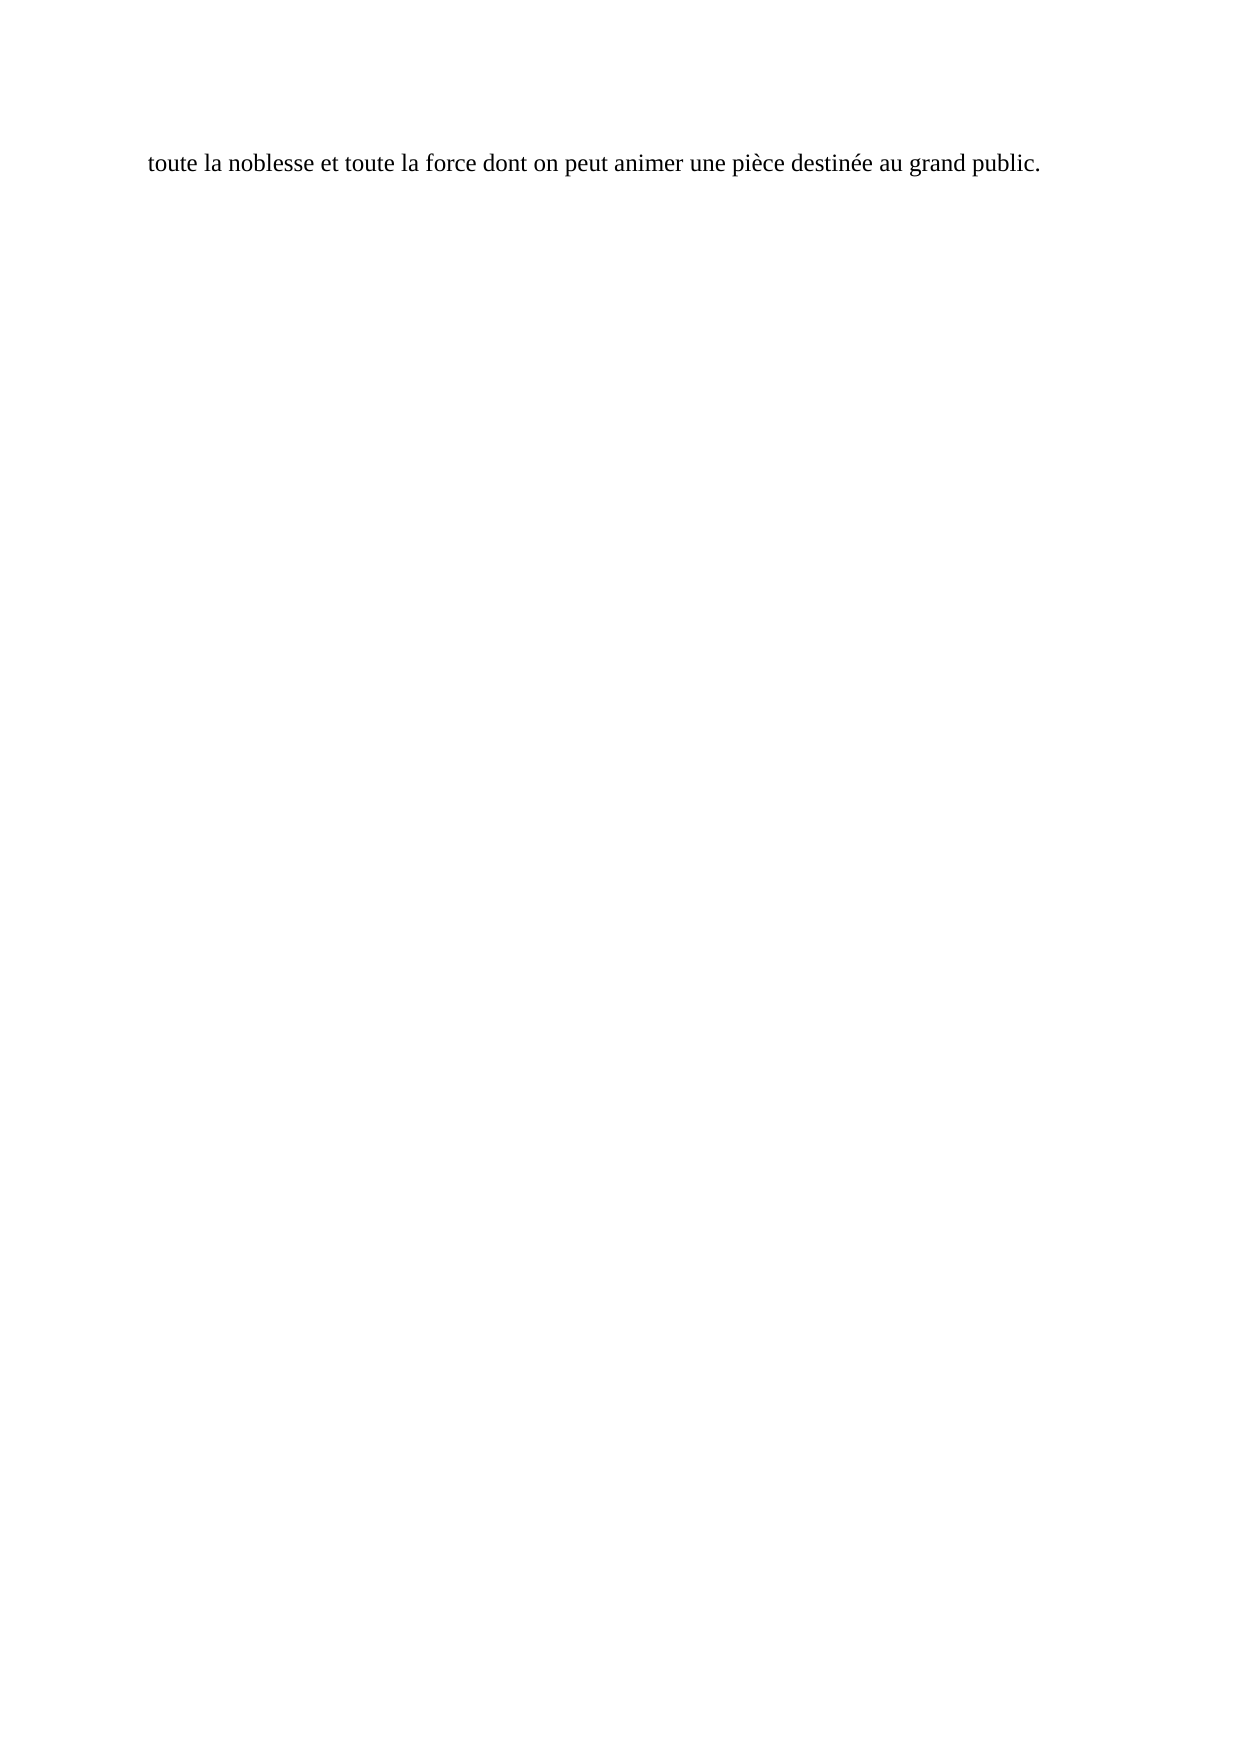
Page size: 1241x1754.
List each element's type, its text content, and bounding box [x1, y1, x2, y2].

text toute la noblesse et toute la force dont on peut animer une pièce destinée au grand public. [148, 148, 1093, 176]
